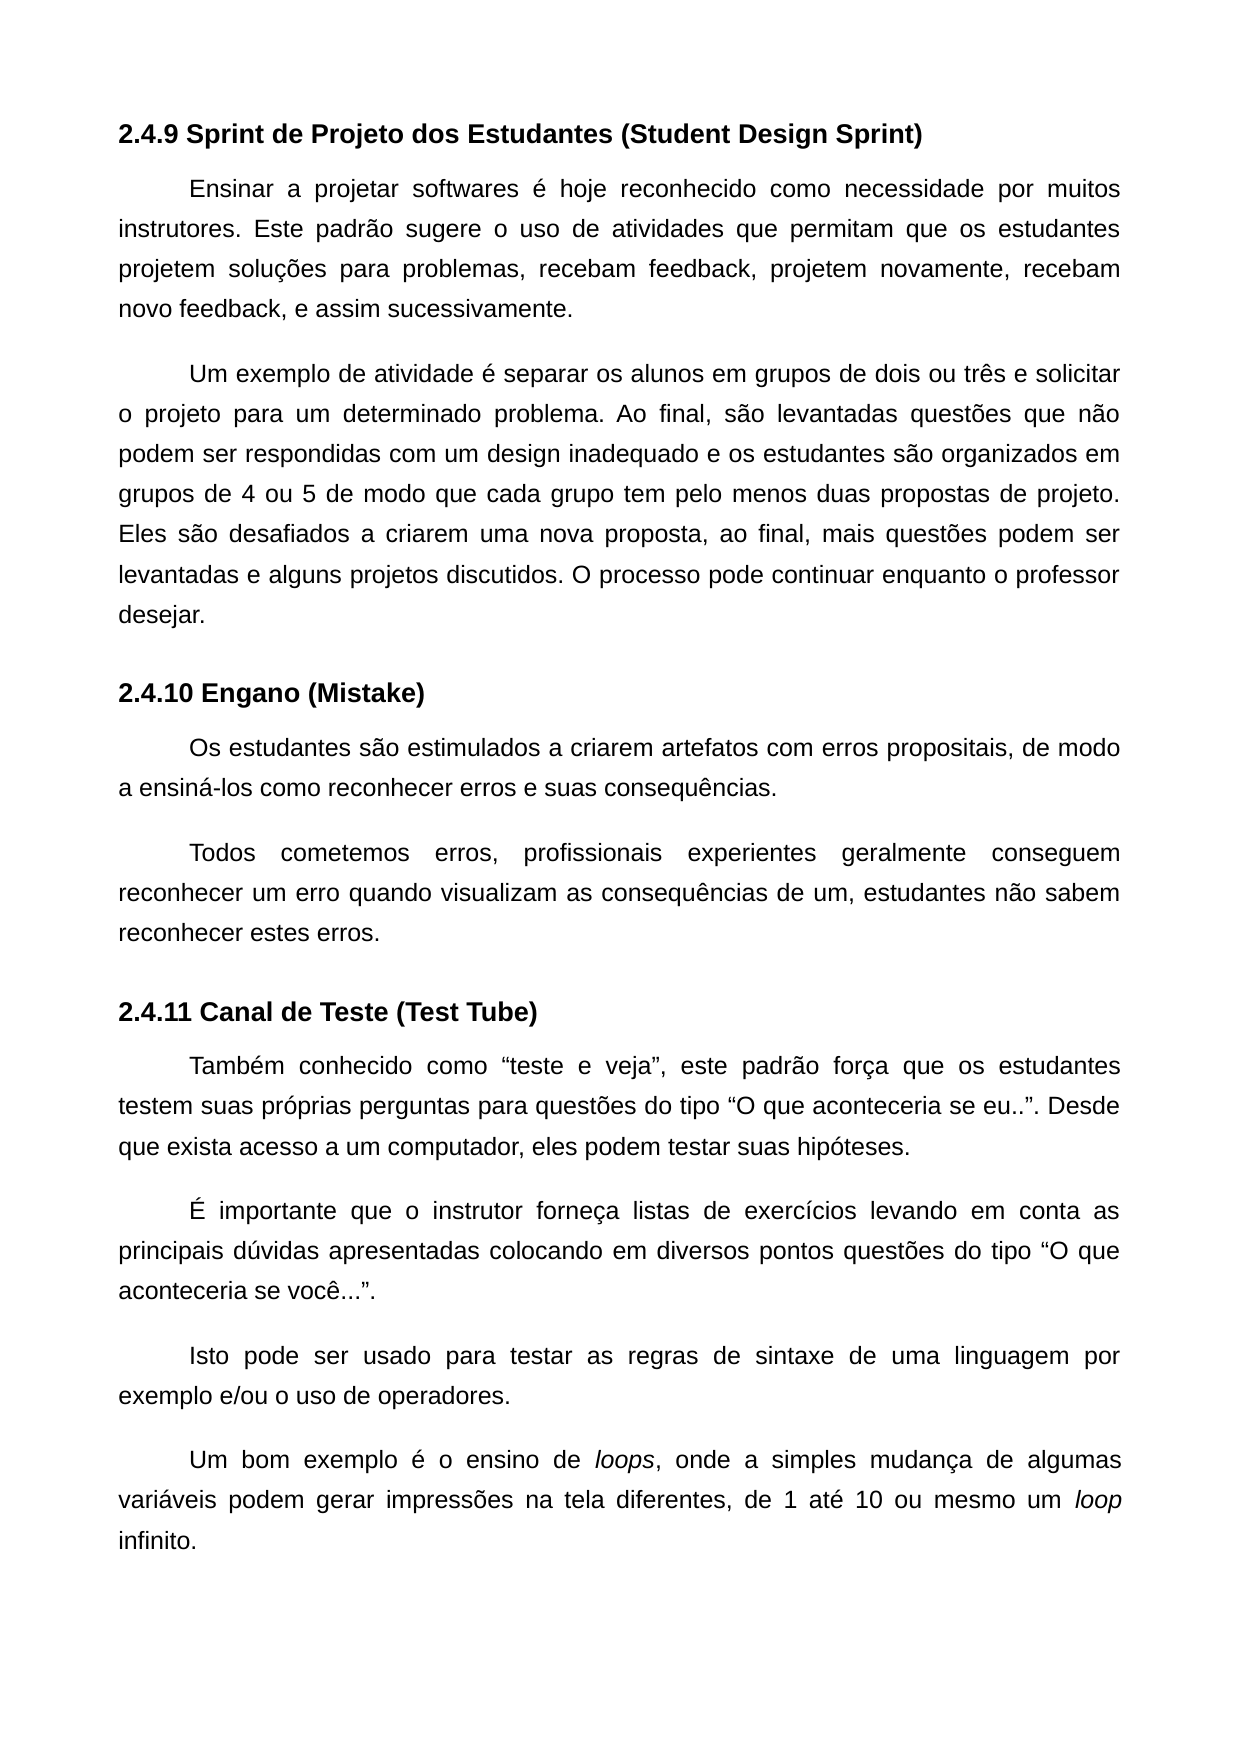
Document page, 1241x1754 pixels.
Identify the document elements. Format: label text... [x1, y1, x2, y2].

text Ensinar a projetar softwares é hoje reconhecido como necessidade por muitos instrutores. Este padrão sugere o uso de atividades que permitam que os estudantes projetem soluções para problemas, recebam feedback, projetem novamente, recebam novo feedback, e assim sucessivamente. [118, 174, 1122, 323]
text Os estudantes são estimulados a criarem artefatos com erros propositais, de modo a ensiná-los como reconhecer erros e suas consequências. [118, 733, 1122, 802]
text Um exemplo de atividade é separar os alunos em grupos de dois ou três e solicitar o projeto para um determinado problema. Ao final, são levantadas questões que não podem ser respondidas com um design inadequado e os estudantes são organizados em grupos de 4 ou 5 de modo que cada grupo tem pelo menos duas propostas de projeto. Eles são desafiados a criarem uma nova proposta, ao final, mais questões podem ser levantadas e alguns projetos discutidos. O processo pode continuar enquanto o professor desejar. [118, 359, 1122, 629]
text Um bom exemplo é o ensino de loops, onde a simples mudança de algumas variáveis podem gerar impressões na tela diferentes, de 1 até 10 ou mesmo um loop infinito. [118, 1445, 1122, 1554]
text É importante que o instrutor forneça listas de exercícios levando em conta as principais dúvidas apresentadas colocando em diversos pontos questões do tipo “O que aconteceria se você...”. [118, 1196, 1122, 1305]
subtitle 2.4.11 Canal de Teste (Test Tube) [118, 996, 1122, 1027]
subtitle 2.4.9 Sprint de Projeto dos Estudantes (Student Design Sprint) [118, 118, 1122, 149]
text Isto pode ser usado para testar as regras de sintaxe de uma linguagem por exemplo e/ou o uso de operadores. [118, 1341, 1122, 1410]
subtitle 2.4.10 Engano (Mistake) [118, 677, 1122, 709]
text Todos cometemos erros, profissionais experientes geralmente conseguem reconhecer um erro quando visualizam as consequências de um, estudantes não sabem reconhecer estes erros. [118, 838, 1122, 947]
text Também conhecido como “teste e veja”, este padrão força que os estudantes testem suas próprias perguntas para questões do tipo “O que aconteceria se eu..”. Desde que exista acesso a um computador, eles podem testar suas hipóteses. [118, 1051, 1122, 1160]
